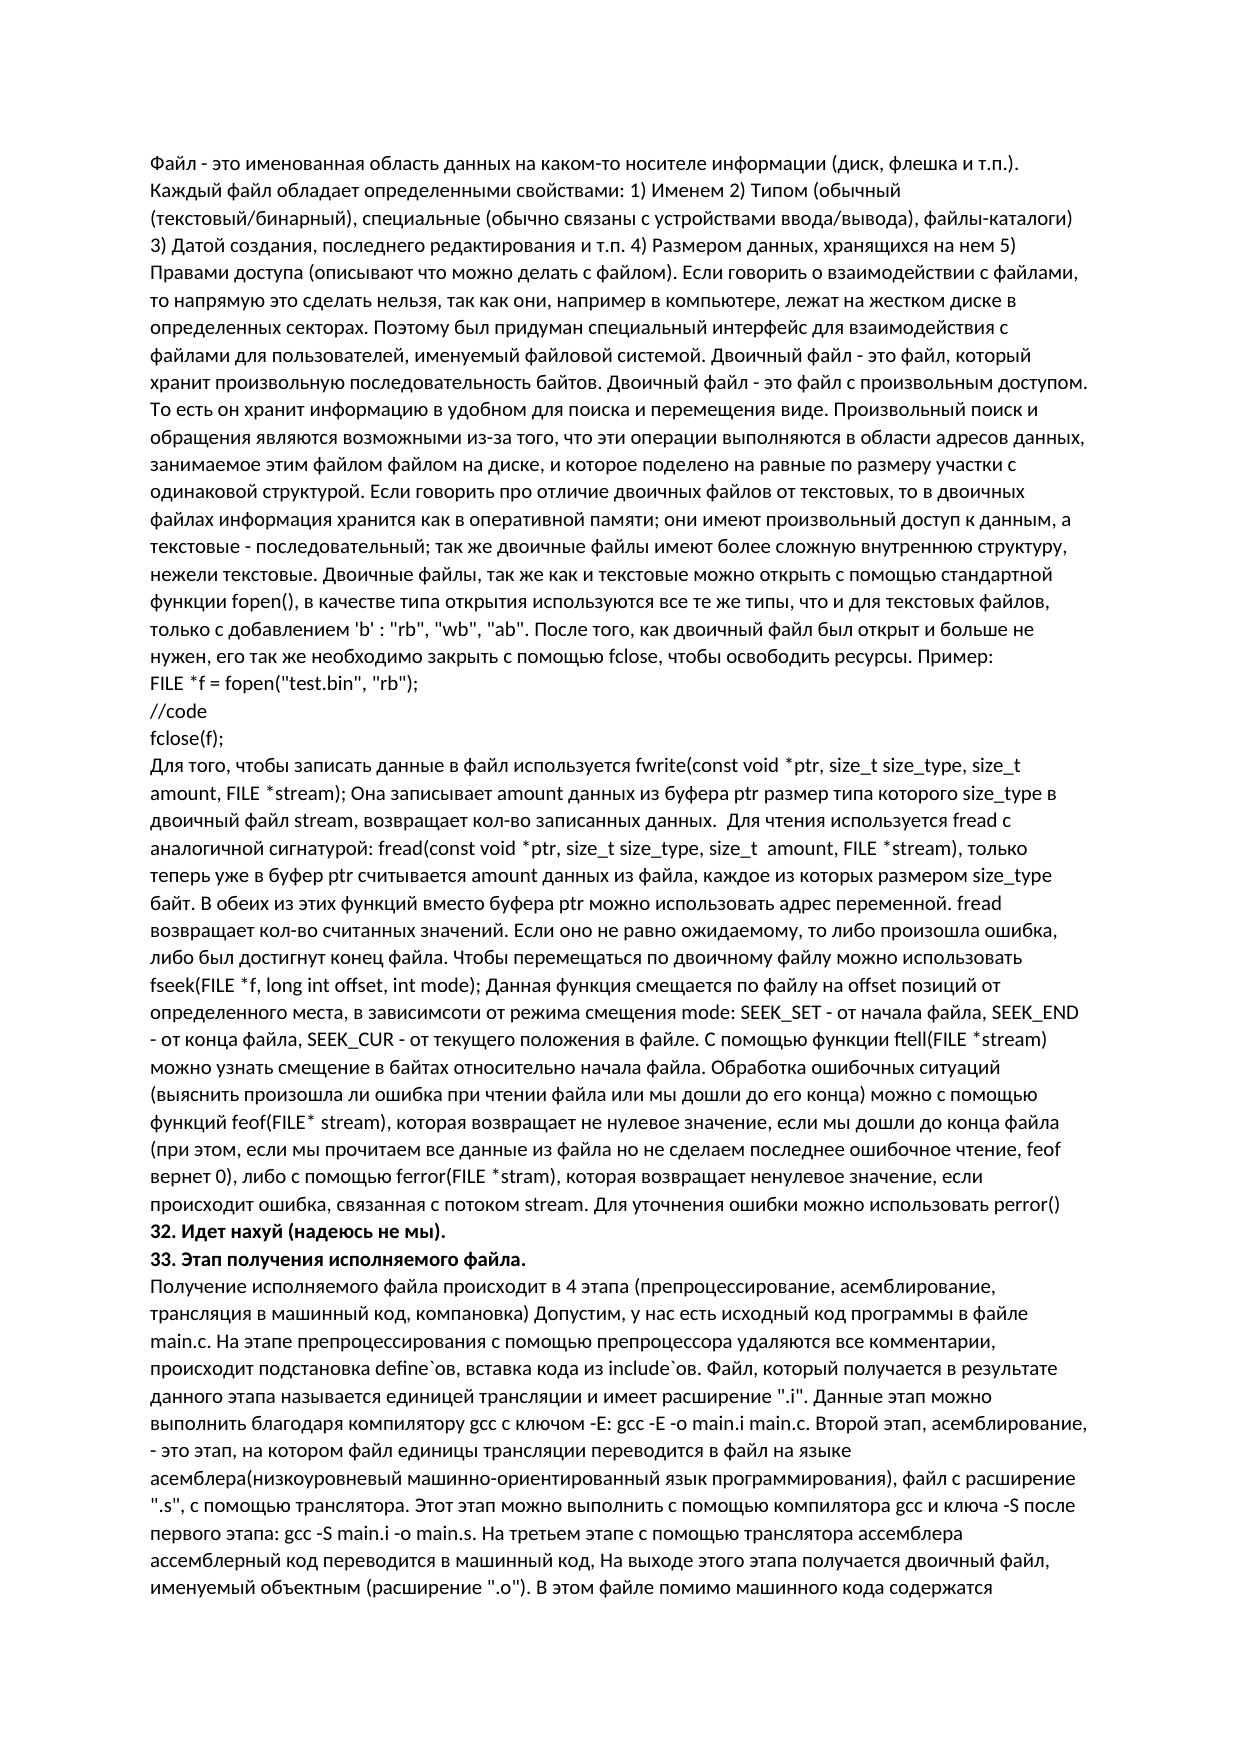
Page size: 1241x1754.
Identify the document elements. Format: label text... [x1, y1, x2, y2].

text FILE *f = fopen("test.bin", "rb"); [150, 671, 1090, 696]
text Получение исполняемого файла происходит в 4 этапа (препроцессирование, асемблирование, трансляция в машинный код, компановка) Допустим, у нас есть исходный код программы в файле main.c. На этапе препроцессирования c помощью препроцессора удаляются все комментарии, происходит подстановка define`ов, вставка кода из include`ов. Файл, который получается в результате данного этапа называется единицей трансляции и имеет расширение ".i". Данные этап можно выполнить благодаря компилятору gcc с ключом -E: gcc -E -o main.i main.c. Второй этап, асемблирование, - это этап, на котором файл единицы трансляции переводится в файл на языке асемблера(низкоуровневый машинно-ориентированный язык программирования), файл с расширение ".s", с помощью транслятора. Этот этап можно выполнить с помощью компилятора gcc и ключа -S после первого этапа: gcc -S main.i -o main.s. На третьем этапе с помощью транслятора ассемблера ассемблерный код переводится в машинный код, На выходе этого этапа получается двоичный файл, именуемый объектным (расширение ".o"). В этом файле помимо машинного кода содержатся [150, 1273, 1090, 1600]
text 33. Этап получения исполняемого файла. [150, 1246, 1090, 1271]
text //code [150, 698, 1090, 723]
text Файл - это именованная область данных на каком-то носителе информации (диск, флешка и т.п.). Каждый файл обладает определенными свойствами: 1) Именем 2) Типом (обычный (текстовый/бинарный), специальные (обычно связаны с устройствами ввода/вывода), файлы-каталоги) 3) Датой создания, последнего редактирования и т.п. 4) Размером данных, хранящихся на нем 5) Правами доступа (описывают что можно делать с файлом). Если говорить о взаимодействии с файлами, то напрямую это сделать нельзя, так как они, например в компьютере, лежат на жестком диске в определенных секторах. Поэтому был придуман специальный интерфейс для взаимодействия с файлами для пользователей, именуемый файловой системой. Двоичный файл - это файл, который хранит произвольную последовательность байтов. Двоичный файл - это файл с произвольным доступом. То есть он хранит информацию в удобном для поиска и перемещения виде. Произвольный поиск и обращения являются возможными из-за того, что эти операции выполняются в области адресов данных, занимаемое этим файлом файлом на диске, и которое поделено на равные по размеру участки с одинаковой структурой. Если говорить про отличие двоичных файлов от текстовых, то в двоичных файлах информация хранится как в оперативной памяти; они имеют произвольный доступ к данным, а текстовые - последовательный; так же двоичные файлы имеют более сложную внутреннюю структуру, нежели текстовые. Двоичные файлы, так же как и текстовые можно открыть с помощью стандартной функции fopen(), в качестве типа открытия используются все те же типы, что и для текстовых файлов, только с добавлением 'b' : "rb", "wb", "ab". После того, как двоичный файл был открыт и больше не нужен, его так же необходимо закрыть с помощью fclose, чтобы освободить ресурсы. Пример: [150, 150, 1090, 668]
text 32. Идет нахуй (надеюсь не мы). [150, 1218, 1090, 1244]
text fclose(f); [150, 725, 1090, 751]
text Для того, чтобы записать данные в файл используется fwrite(const void *ptr, size_t size_type, size_t amount, FILE *stream); Она записывает amount данных из буфера ptr размер типа которого size_type в двоичный файл stream, возвращает кол-во записанных данных. Для чтения используется fread с аналогичной сигнатурой: fread(const void *ptr, size_t size_type, size_t amount, FILE *stream), только теперь уже в буфер ptr считывается amount данных из файла, каждое из которых размером size_type байт. В обеих из этих функций вместо буфера ptr можно использовать адрес переменной. fread возвращает кол-во считанных значений. Если оно не равно ожидаемому, то либо произошла ошибка, либо был достигнут конец файла. Чтобы перемещаться по двоичному файлу можно использовать fseek(FILE *f, long int offset, int mode); Данная функция смещается по файлу на offset позиций от определенного места, в зависимсоти от режима смещения mode: SEEK_SET - от начала файла, SEEK_END - от конца файла, SEEK_CUR - от текущего положения в файле. С помощью функции ftell(FILE *stream) можно узнать смещение в байтах относительно начала файла. Обработка ошибочных ситуаций (выяснить произошла ли ошибка при чтении файла или мы дошли до его конца) можно с помощью функций feof(FILE* stream), которая возвращает не нулевое значение, если мы дошли до конца файла (при этом, если мы прочитаем все данные из файла но не сделаем последнее ошибочное чтение, feof вернет 0), либо с помощью ferror(FILE *stram), которая возвращает ненулевое значение, если происходит ошибка, связанная с потоком stream. Для уточнения ошибки можно использовать perror() [150, 753, 1090, 1216]
